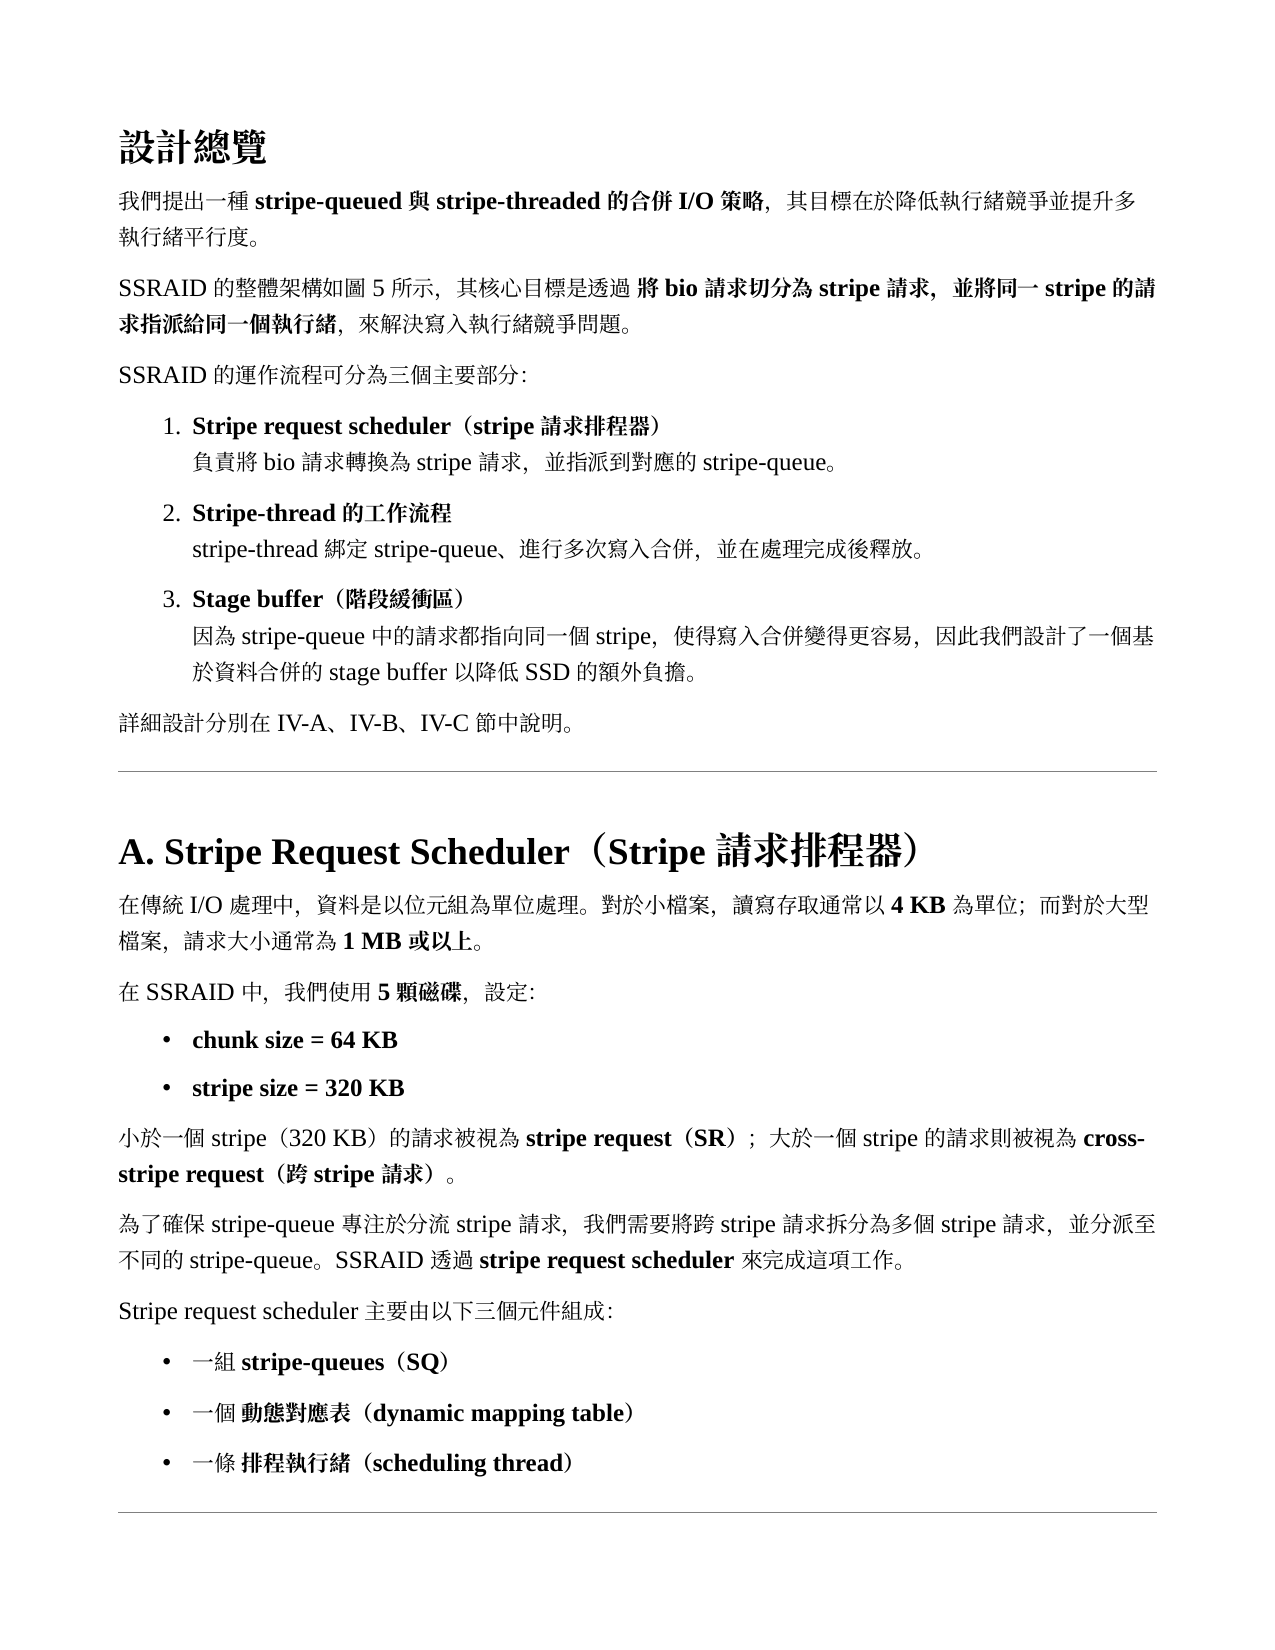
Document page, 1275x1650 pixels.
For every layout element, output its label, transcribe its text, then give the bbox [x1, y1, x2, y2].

text 在傳統 I/O 處理中，資料是以位元組為單位處理。對於小檔案，讀寫存取通常以 4 KB 為單位；而對於大型檔案，請求大小通常為 1 MB 或以上。 [118, 888, 1157, 956]
text 詳細設計分別在 IV-A、IV-B、IV-C 節中說明。 [118, 706, 1157, 737]
subtitle 設計總覽 [118, 118, 1157, 172]
text SSRAID 的運作流程可分為三個主要部分： [118, 358, 1157, 390]
list Stripe-thread 的工作流程 stripe-thread 綁定 stripe-queue、進行多次寫入合併，並在處理完成後釋放。 [162, 496, 1157, 563]
text 我們提出一種 stripe-queued 與 stripe-threaded 的合併 I/O 策略，其目標在於降低執行緒競爭並提升多執行緒平行度。 [118, 184, 1157, 252]
list chunk size = 64 KB [162, 1026, 1157, 1054]
list 一個 動態對應表（dynamic mapping table） [162, 1396, 1157, 1427]
text SSRAID 的整體架構如圖 5 所示，其核心目標是透過 將 bio 請求切分為 stripe 請求，並將同一 stripe 的請求指派給同一個執行緒，來解決寫入執行緒競爭問題。 [118, 271, 1157, 339]
text Stripe request scheduler 主要由以下三個元件組成： [118, 1294, 1157, 1326]
text 為了確保 stripe-queue 專注於分流 stripe 請求，我們需要將跨 stripe 請求拆分為多個 stripe 請求，並分派至不同的 stripe-queue。SSRAID 透過 stripe request scheduler 來完成這項工作。 [118, 1208, 1157, 1275]
list 一組 stripe-queues（SQ） [162, 1345, 1157, 1377]
subtitle A. Stripe Request Scheduler（Stripe 請求排程器） [118, 822, 1157, 875]
text 在 SSRAID 中，我們使用 5 顆磁碟，設定： [118, 975, 1157, 1006]
list stripe size = 320 KB [162, 1073, 1157, 1102]
list Stripe request scheduler（stripe 請求排程器） 負責將 bio 請求轉換為 stripe 請求，並指派到對應的 stripe-queue。 [162, 409, 1157, 477]
list 一條 排程執行緒（scheduling thread） [162, 1447, 1157, 1478]
list Stage buffer（階段緩衝區） 因為 stripe-queue 中的請求都指向同一個 stripe，使得寫入合併變得更容易，因此我們設計了一個基於資料合併的 stage buffer 以降低 SSD 的額外負擔。 [162, 583, 1157, 686]
text 小於一個 stripe（320 KB）的請求被視為 stripe request（SR）；大於一個 stripe 的請求則被視為 cross-stripe request（跨 stripe 請求）。 [118, 1121, 1157, 1188]
